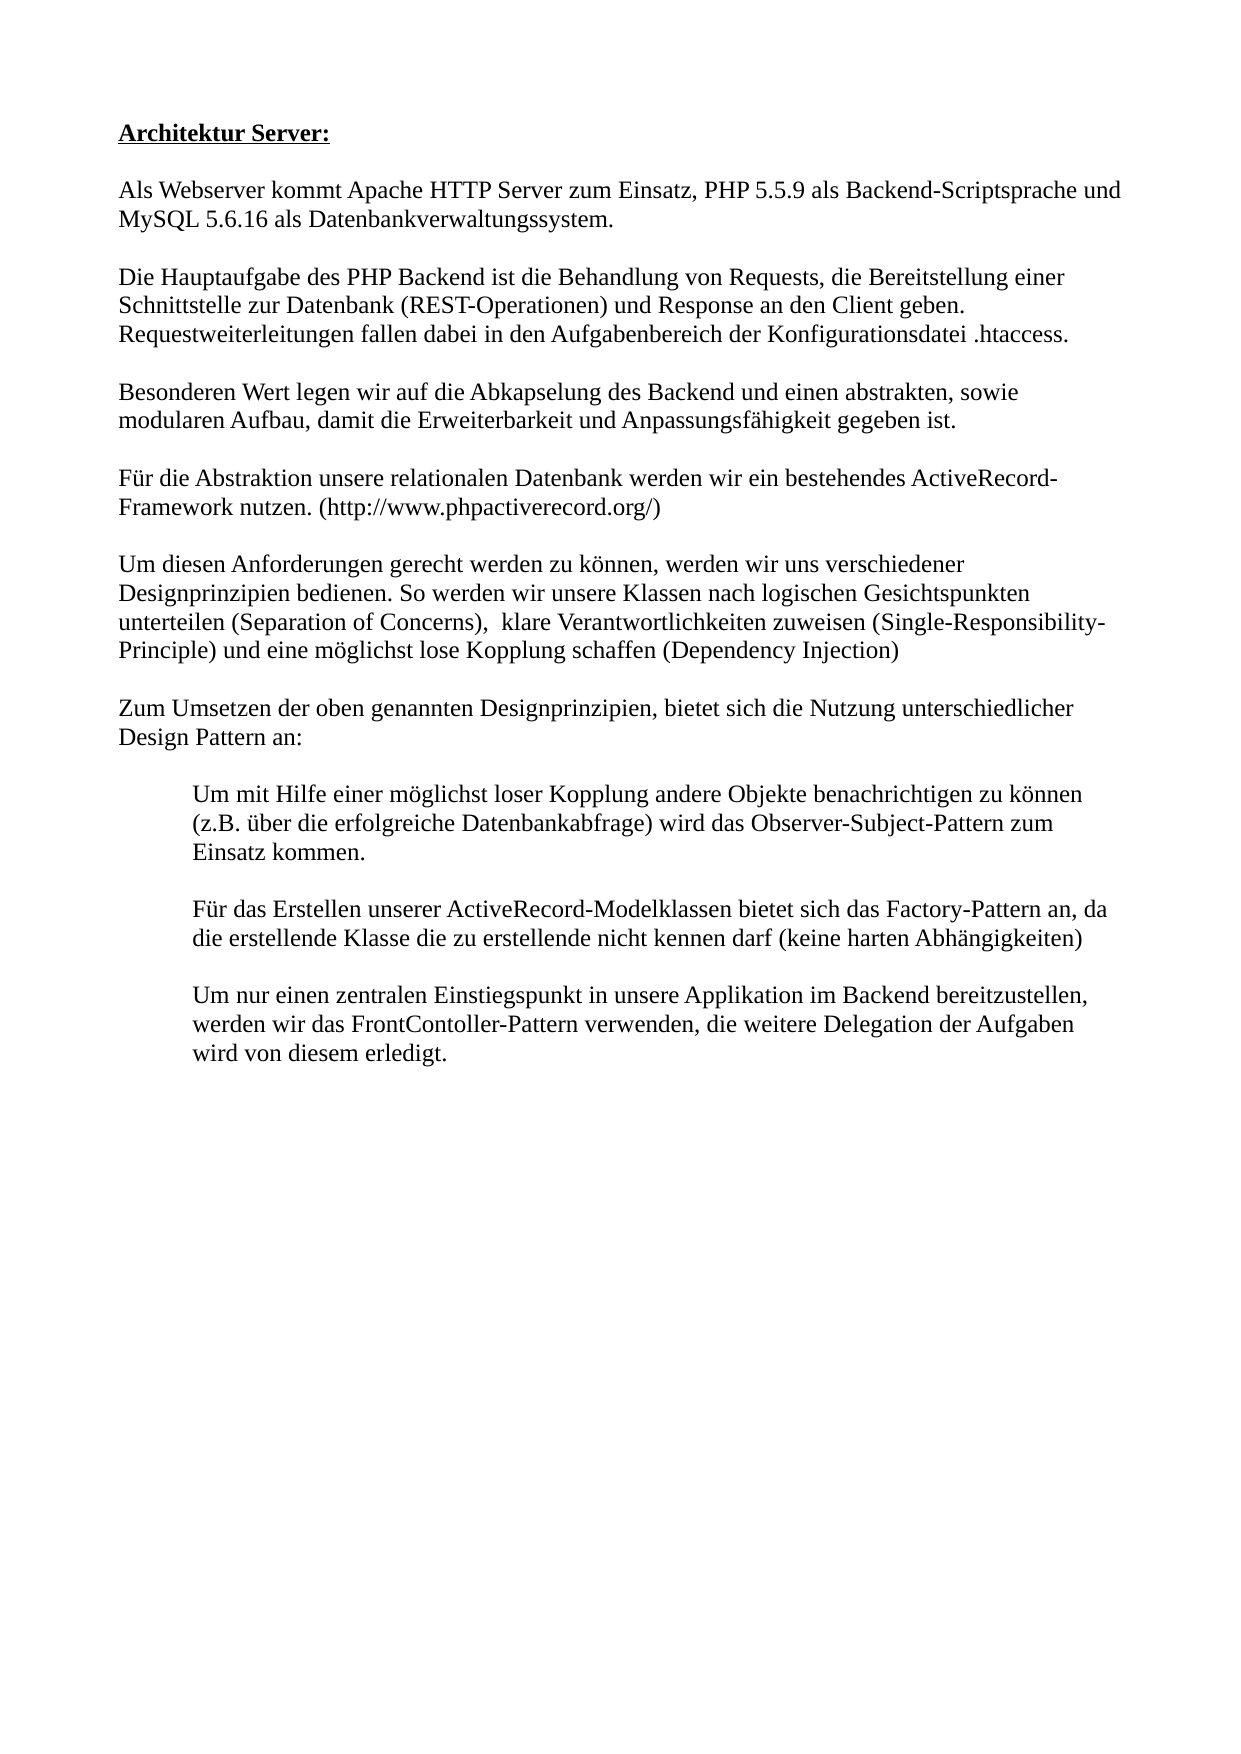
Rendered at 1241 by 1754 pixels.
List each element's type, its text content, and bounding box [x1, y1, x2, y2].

text Zum Umsetzen der oben genannten Designprinzipien, bietet sich die Nutzung unterschiedlicher Design Pattern an: [118, 693, 1122, 751]
text Requestweiterleitungen fallen dabei in den Aufgabenbereich der Konfigurationsdatei .htaccess. [118, 319, 1122, 348]
text Um nur einen zentralen Einstiegspunkt in unsere Applikation im Backend bereitzustellen, werden wir das FrontContoller-Pattern verwenden, die weitere Delegation der Aufgaben wird von diesem erledigt. [118, 981, 1122, 1067]
text Um diesen Anforderungen gerecht werden zu können, werden wir uns verschiedener Designprinzipien bedienen. So werden wir unsere Klassen nach logischen Gesichtspunkten unterteilen (Separation of Concerns), klare Verantwortlichkeiten zuweisen (Single-Responsibility-Principle) und eine möglichst lose Kopplung schaffen (Dependency Injection) [118, 549, 1122, 664]
text Für die Abstraktion unsere relationalen Datenbank werden wir ein bestehendes ActiveRecord-Framework nutzen. (http://www.phpactiverecord.org/) [118, 463, 1122, 521]
text Die Hauptaufgabe des PHP Backend ist die Behandlung von Requests, die Bereitstellung einer Schnittstelle zur Datenbank (REST-Operationen) und Response an den Client geben. [118, 262, 1122, 319]
text Als Webserver kommt Apache HTTP Server zum Einsatz, PHP 5.5.9 als Backend-Scriptsprache und MySQL 5.6.16 als Datenbankverwaltungssystem. [118, 176, 1122, 233]
text Architektur Server: [118, 118, 1122, 147]
text Besonderen Wert legen wir auf die Abkapselung des Backend und einen abstrakten, sowie modularen Aufbau, damit die Erweiterbarkeit und Anpassungsfähigkeit gegeben ist. [118, 377, 1122, 434]
text Für das Erstellen unserer ActiveRecord-Modelklassen bietet sich das Factory-Pattern an, da die erstellende Klasse die zu erstellende nicht kennen darf (keine harten Abhängigkeiten) [118, 894, 1122, 952]
text Um mit Hilfe einer möglichst loser Kopplung andere Objekte benachrichtigen zu können (z.B. über die erfolgreiche Datenbankabfrage) wird das Observer-Subject-Pattern zum Einsatz kommen. [118, 779, 1122, 866]
